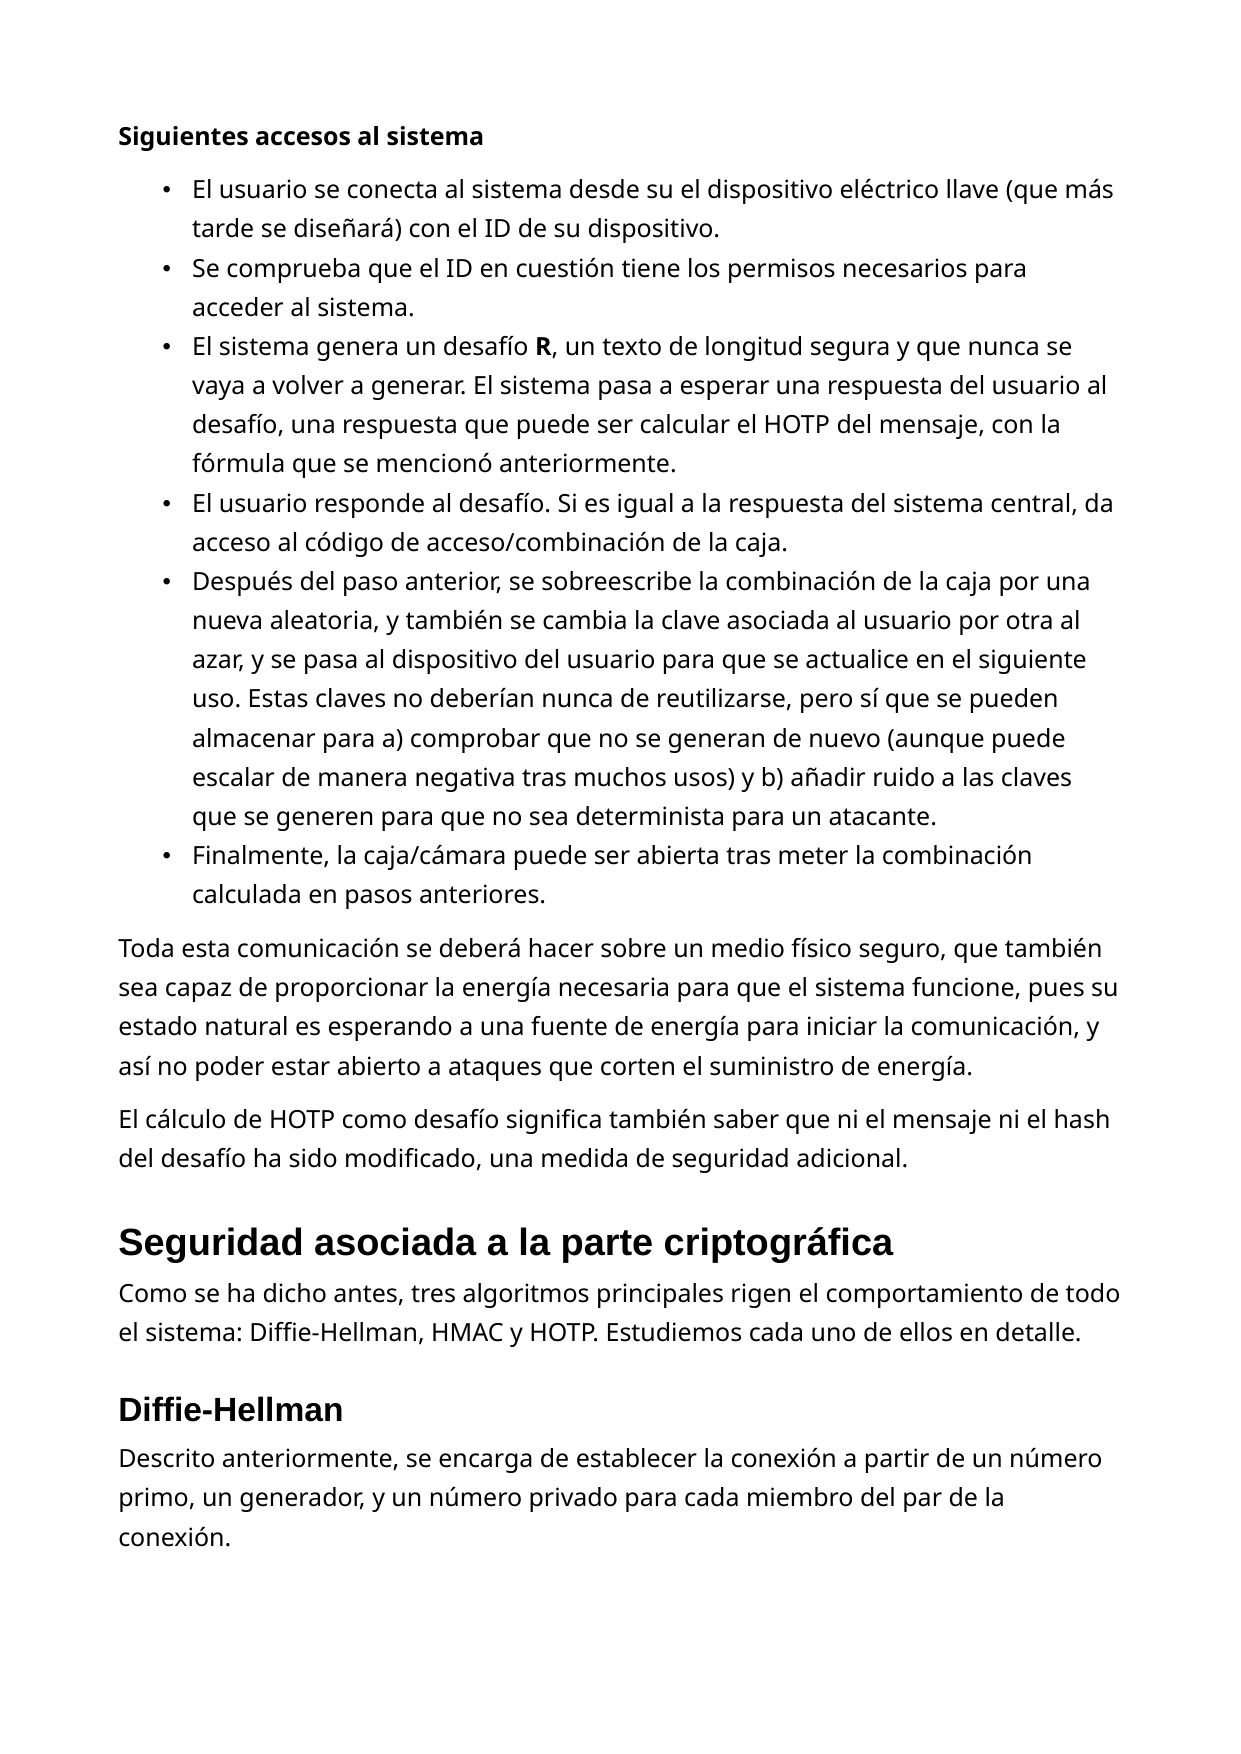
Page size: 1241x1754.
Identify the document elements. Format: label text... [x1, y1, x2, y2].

text Toda esta comunicación se deberá hacer sobre un medio físico seguro, que también sea capaz de proporcionar la energía necesaria para que el sistema funcione, pues su estado natural es esperando a una fuente de energía para iniciar la comunicación, y así no poder estar abierto a ataques que corten el suministro de energía. [118, 931, 1122, 1082]
list El sistema genera un desafío R, un texto de longitud segura y que nunca se vaya a volver a generar. El sistema pasa a esperar una respuesta del usuario al desafío, una respuesta que puede ser calcular el HOTP del mensaje, con la fórmula que se mencionó anteriormente. [162, 328, 1122, 480]
list Finalmente, la caja/cámara puede ser abierta tras meter la combinación calculada en pasos anteriores. [162, 838, 1122, 911]
text El cálculo de HOTP como desafío significa también saber que ni el mensaje ni el hash del desafío ha sido modificado, una medida de seguridad adicional. [118, 1102, 1122, 1175]
text Como se ha dicho antes, tres algoritmos principales rigen el comportamiento de todo el sistema: Diffie-Hellman, HMAC y HOTP. Estudiemos cada uno de ellos en detalle. [118, 1276, 1122, 1349]
text Descrito anteriormente, se encarga de establecer la conexión a partir de un número primo, un generador, y un número privado para cada miembro del par de la conexión. [118, 1441, 1122, 1553]
list Se comprueba que el ID en cuestión tiene los permisos necesarios para acceder al sistema. [162, 250, 1122, 323]
list Después del paso anterior, se sobreescribe la combinación de la caja por una nueva aleatoria, y también se cambia la clave asociada al usuario por otra al azar, y se pasa al dispositivo del usuario para que se actualice en el siguiente uso. Estas claves no deberían nunca de reutilizarse, pero sí que se pueden almacenar para a) comprobar que no se generan de nuevo (aunque puede escalar de manera negativa tras muchos usos) y b) añadir ruido a las claves que se generen para que no sea determinista para un atacante. [162, 563, 1122, 833]
subtitle Diffie-Hellman [118, 1390, 1122, 1428]
subtitle Seguridad asociada a la parte criptográfica [118, 1220, 1122, 1263]
list El usuario se conecta al sistema desde su el dispositivo eléctrico llave (que más tarde se diseñará) con el ID de su dispositivo. [162, 172, 1122, 245]
text Siguientes accesos al sistema [118, 118, 1122, 152]
list El usuario responde al desafío. Si es igual a la respuesta del sistema central, da acceso al código de acceso/combinación de la caja. [162, 485, 1122, 558]
